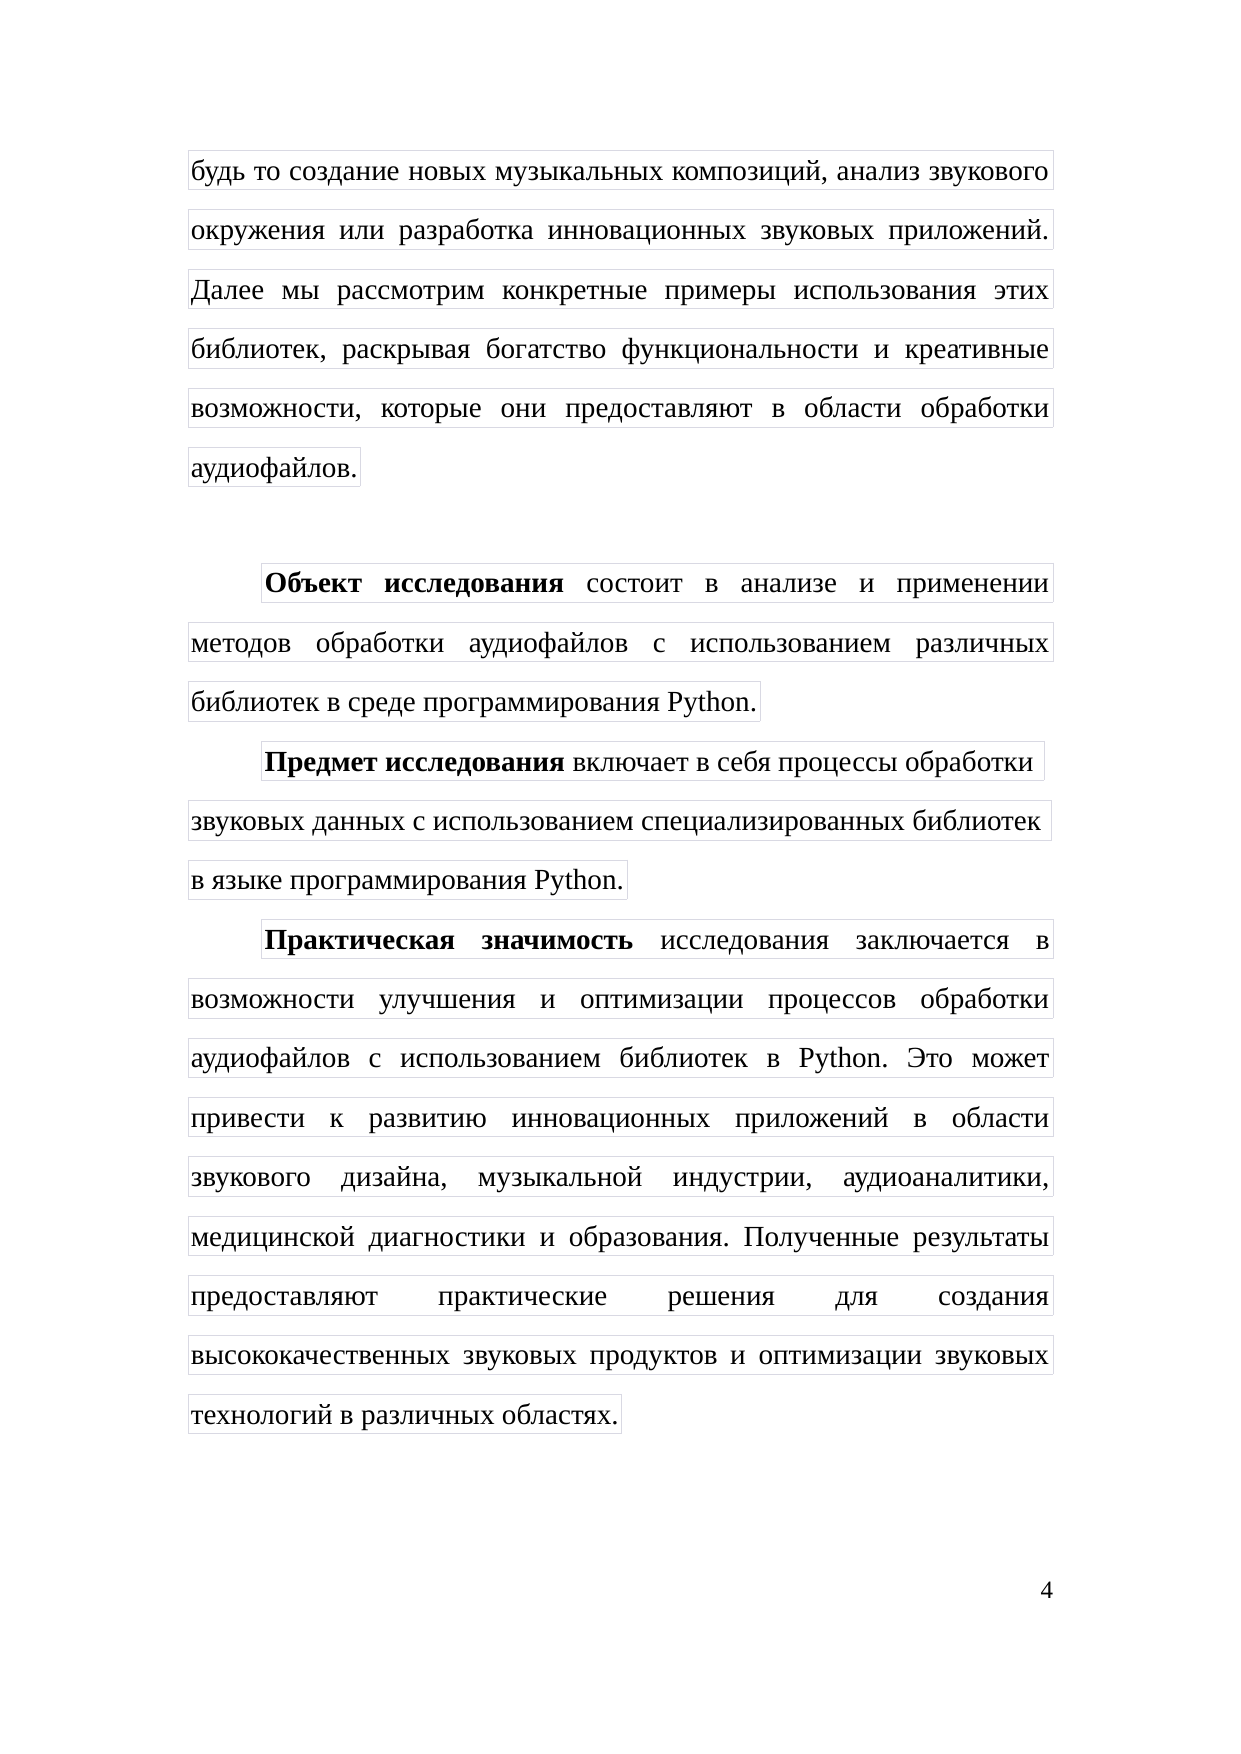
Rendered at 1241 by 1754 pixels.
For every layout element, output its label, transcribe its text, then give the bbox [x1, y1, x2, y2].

text возможности улучшения и оптимизации процессов обработки [187, 979, 1053, 1038]
text библиотек, раскрывая богатство функциональности и креативные [187, 329, 1053, 388]
text звукового дизайна, музыкальной индустрии, аудиоаналитики, [187, 1157, 1053, 1216]
text аудиофайлов с использованием библиотек в Python. Это может [187, 1039, 1053, 1097]
text высококачественных звуковых продуктов и оптимизации звуковых технологий в различных областях. [187, 1336, 1053, 1433]
text Предмет исследования включает в себя процессы обработки звуковых данных с использованием специализированных библиотек в языке программирования Python. [187, 741, 1053, 899]
text привести к развитию инновационных приложений в области [187, 1098, 1053, 1156]
text возможности, которые они предоставляют в области обработки аудиофайлов. [187, 389, 1053, 486]
text предоставляют практические решения для создания [187, 1276, 1053, 1335]
text Далее мы рассмотрим конкретные примеры использования этих [187, 270, 1053, 328]
text окружения или разработка инновационных звуковых приложений. [187, 210, 1053, 269]
text Объект исследования состоит в анализе и применении [187, 563, 1053, 622]
text Практическая значимость исследования заключается в [187, 919, 1053, 978]
text медицинской диагностики и образования. Полученные результаты [187, 1217, 1053, 1275]
text будь то создание новых музыкальных композиций, анализ звукового [187, 151, 1053, 209]
text методов обработки аудиофайлов с использованием различных библиотек в среде программирования Python. [187, 623, 1053, 721]
